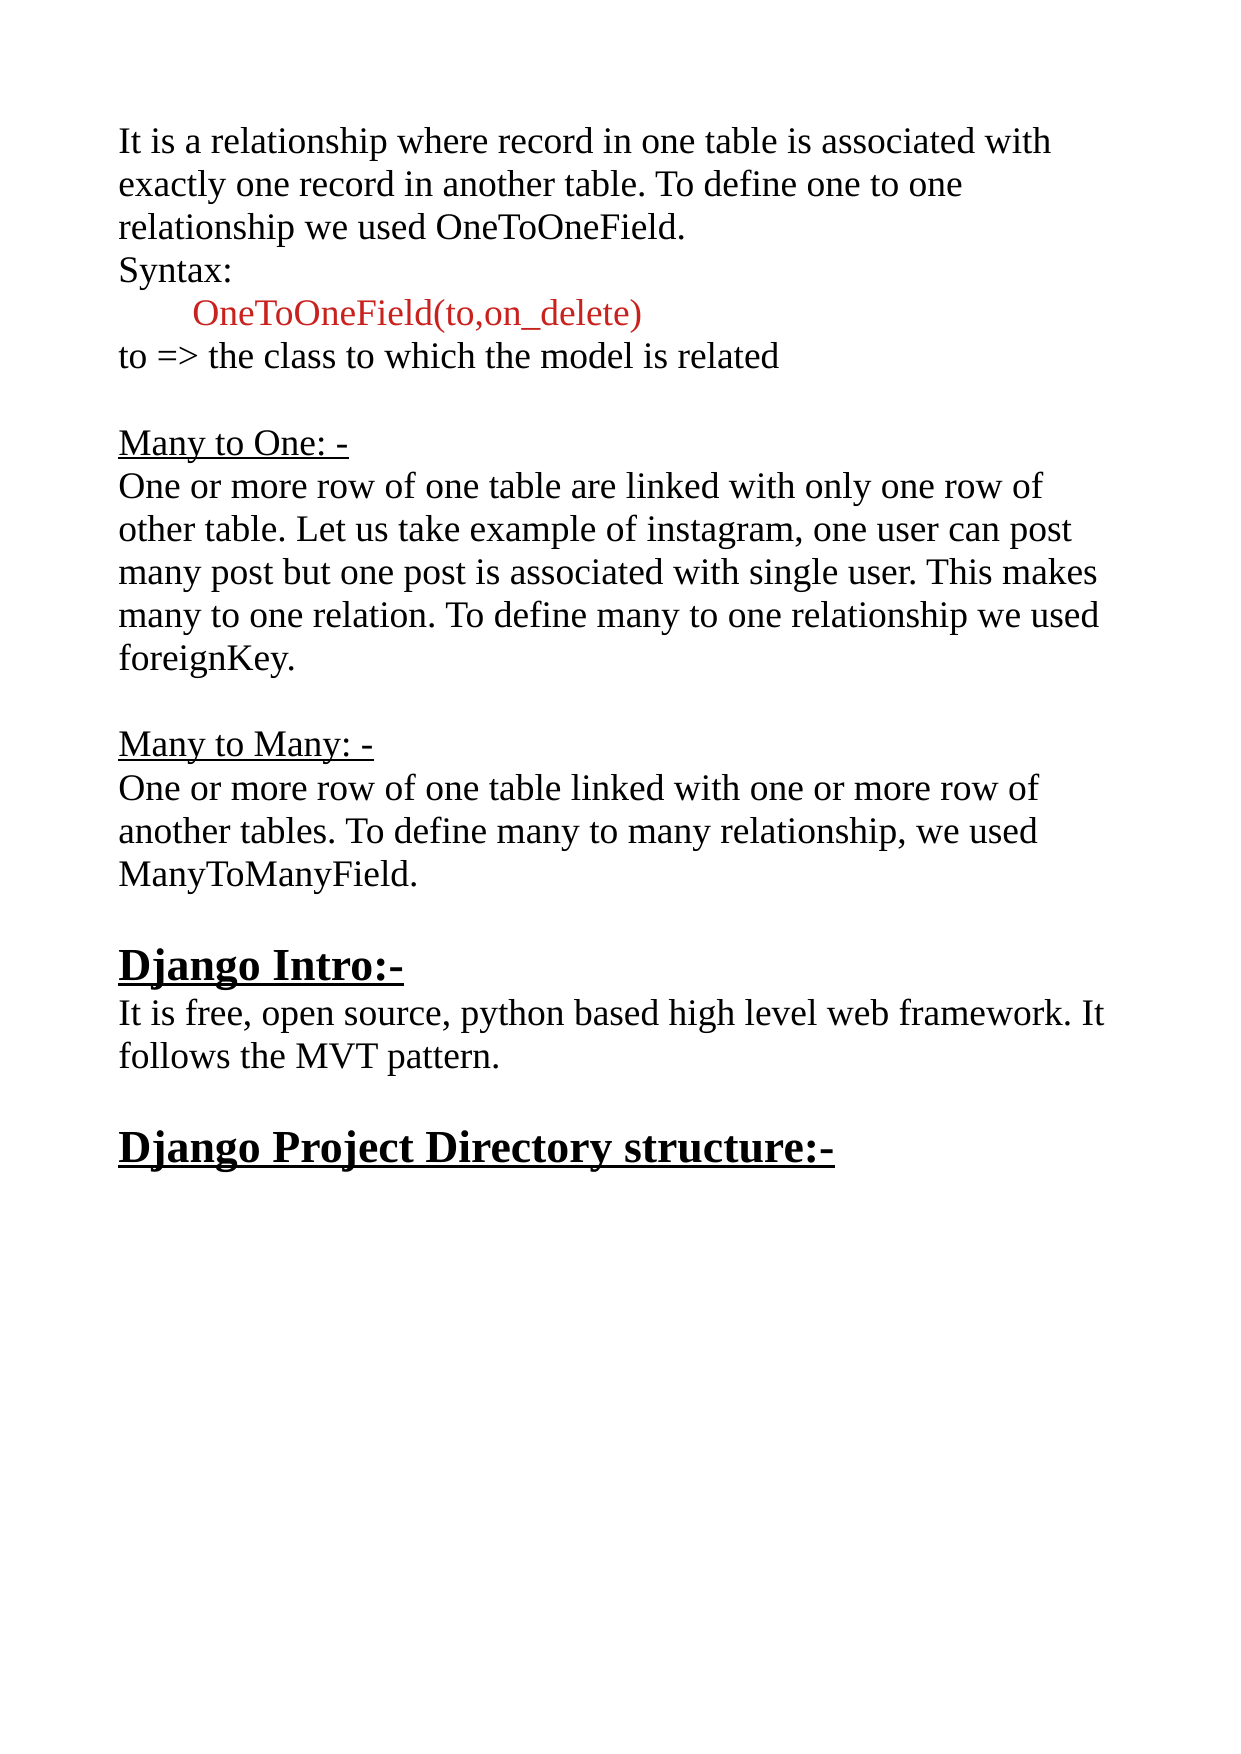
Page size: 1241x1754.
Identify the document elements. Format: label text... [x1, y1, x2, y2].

text One or more row of one table linked with one or more row of another tables. To define many to many relationship, we used ManyToManyField. [118, 765, 1122, 894]
text OneToOneField(to,on_delete) [118, 291, 1122, 334]
text Many to One: - [118, 420, 1122, 463]
text Many to Many: - [118, 722, 1122, 765]
text Syntax: [118, 247, 1122, 291]
text Django Project Directory structure:- [118, 1119, 1122, 1172]
text One or more row of one table are linked with only one row of other table. Let us take example of instagram, one user can post many post but one post is associated with single user. This makes many to one relation. To define many to one relationship we used foreignKey. [118, 463, 1122, 679]
text to => the class to which the model is related [118, 334, 1122, 377]
text It is a relationship where record in one table is associated with exactly one record in another table. To define one to one relationship we used OneToOneField. [118, 118, 1122, 247]
text It is free, open source, python based high level web framework. It follows the MVT pattern. [118, 990, 1122, 1076]
text Django Intro:- [118, 937, 1122, 990]
